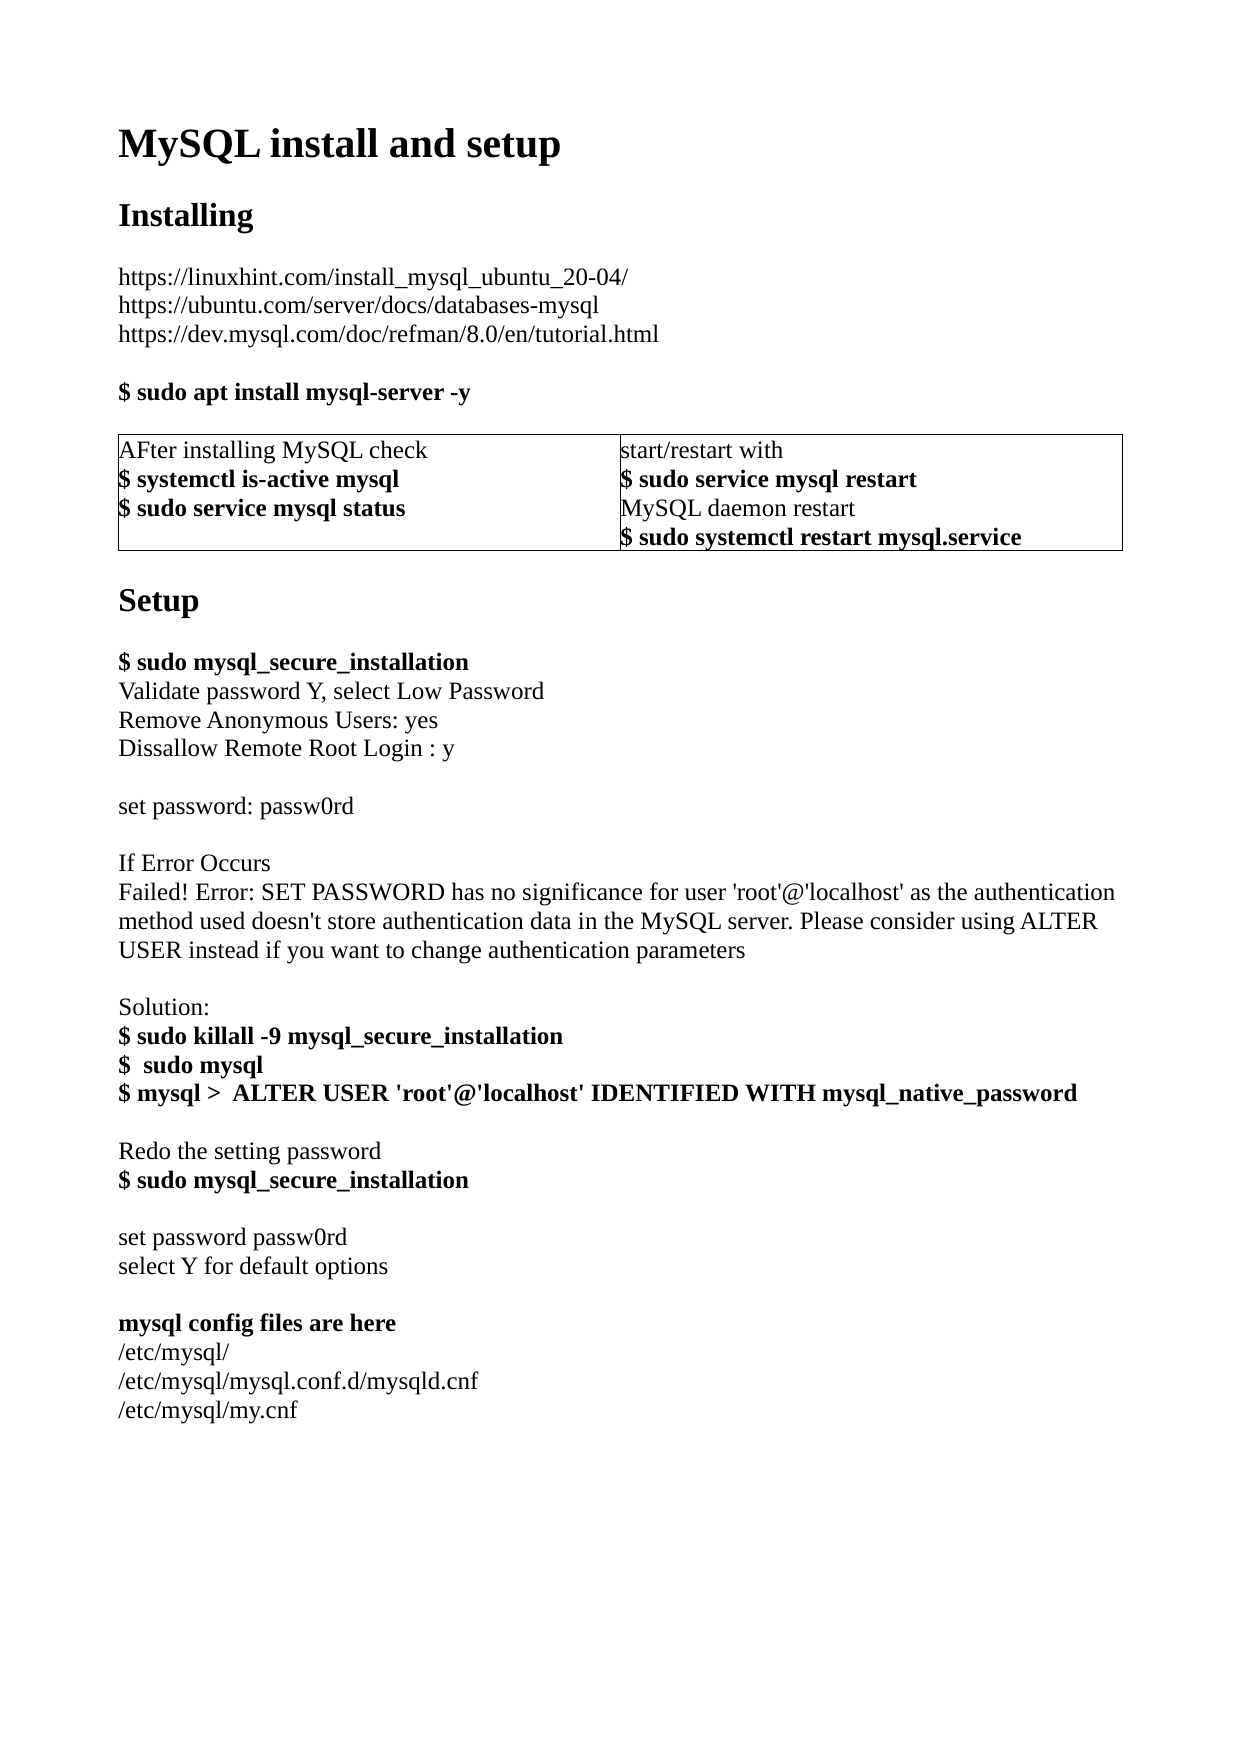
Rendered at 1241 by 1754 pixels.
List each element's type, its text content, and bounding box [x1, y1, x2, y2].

text Installing [118, 195, 1122, 233]
text https://dev.mysql.com/doc/refman/8.0/en/tutorial.html [118, 319, 1122, 348]
text set password: passw0rd [118, 791, 1122, 820]
text set password passw0rd [118, 1222, 1122, 1251]
text select Y for default options [118, 1251, 1122, 1280]
text Validate password Y, select Low Password [118, 676, 1122, 705]
text MySQL install and setup [118, 118, 1122, 166]
text mysql config files are here [118, 1308, 1122, 1337]
text Solution: [118, 992, 1122, 1021]
text Failed! Error: SET PASSWORD has no significance for user 'root'@'localhost' as the authentication method used doesn't store authentication data in the MySQL server. Please consider using ALTER USER instead if you want to change authentication parameters [118, 877, 1122, 963]
table_header start/restart with $ sudo service mysql restart MySQL daemon restart $ sudo systemctl restart mysql.service [621, 435, 1122, 550]
text /etc/mysql/mysql.conf.d/mysqld.cnf [118, 1366, 1122, 1395]
text /etc/mysql/my.cnf [118, 1395, 1122, 1423]
text $ sudo mysql_secure_installation [118, 1165, 1122, 1193]
text https://linuxhint.com/install_mysql_ubuntu_20-04/ [118, 262, 1122, 291]
text Remove Anonymous Users: yes [118, 705, 1122, 733]
text $ sudo killall -9 mysql_secure_installation [118, 1021, 1122, 1050]
text Setup [118, 580, 1122, 618]
text Dissallow Remote Root Login : y [118, 733, 1122, 762]
text /etc/mysql/ [118, 1337, 1122, 1366]
text https://ubuntu.com/server/docs/databases-mysql [118, 291, 1122, 319]
text $ mysql > ALTER USER 'root'@'localhost' IDENTIFIED WITH mysql_native_password [118, 1078, 1122, 1107]
text $ sudo mysql [118, 1050, 1122, 1078]
text If Error Occurs [118, 848, 1122, 877]
text $ sudo mysql_secure_installation [118, 647, 1122, 676]
text Redo the setting password [118, 1136, 1122, 1165]
table_header AFter installing MySQL check $ systemctl is-active mysql $ sudo service mysql status [119, 435, 620, 550]
text $ sudo apt install mysql-server -y [118, 377, 1122, 406]
